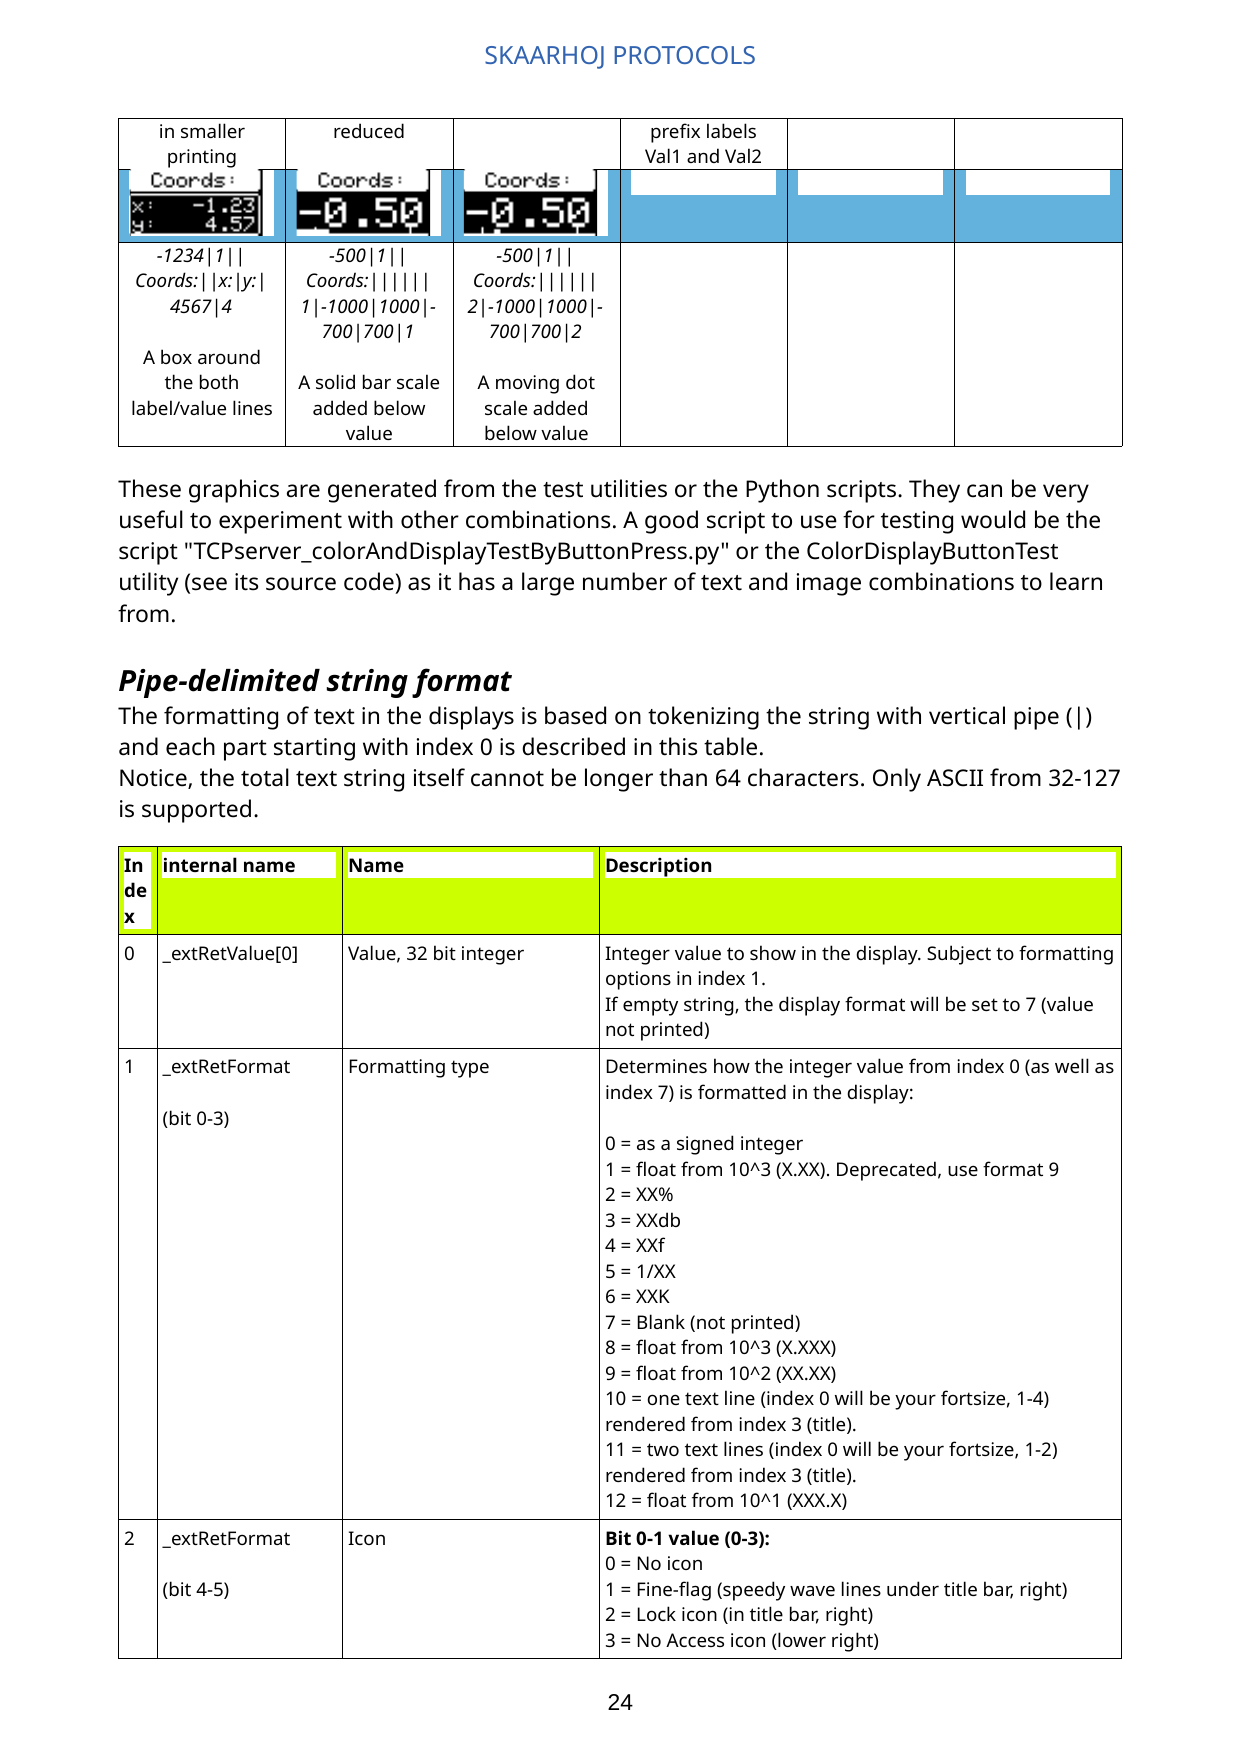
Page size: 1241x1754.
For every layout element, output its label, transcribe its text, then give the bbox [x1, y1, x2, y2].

table_cell [119, 170, 285, 242]
picture [129, 169, 263, 236]
table_cell [955, 119, 1122, 169]
picture [296, 169, 431, 236]
table_header Name [343, 847, 599, 934]
table_cell -500|1||Coords:||||||1|-1000|1000|-700|700|1 A solid bar scale added below value [286, 243, 297, 446]
table_cell Formatting type [343, 1049, 599, 1519]
table_cell Bit 0-1 value (0-3): 0 = No icon 1 = Fine-flag (speedy wave lines under title bar, right) 2 = Lock icon (in title bar, right) 3 = No Access icon (lower right) [600, 1520, 1121, 1658]
table_cell |||||Text1Label|Text2Label Printing two labels - automatically the size is reduced [286, 119, 453, 169]
table_cell Value, 32 bit integer [343, 935, 599, 1048]
table_cell 1 [119, 1049, 157, 1519]
text Notice, the total text string itself cannot be longer than 64 characters. Only ASCII from 32-127 is supported. [118, 762, 1122, 825]
table_cell [621, 170, 787, 242]
table_header internal name [158, 847, 342, 934]
table_cell _extRetFormat (bit 4-5) [158, 1520, 342, 1658]
table_cell _extRetValue[0] [158, 935, 342, 1048]
subtitle Pipe-delimited string format [118, 660, 1122, 700]
table_cell -500|1||Coords:||||||2|-1000|1000|-700|700|2 A moving dot scale added below value [608, 243, 620, 446]
table_cell [621, 243, 787, 446]
table_cell Integer value to show in the display. Subject to formatting options in index 1. If empty string, the display format will be set to 7 (value not printed) [600, 935, 1121, 1048]
picture [463, 169, 598, 236]
table_cell [788, 243, 954, 446]
table_cell 0 [119, 935, 157, 1048]
table_cell -1234|1||Coords:||x:|y:|4567|4 A box around the both label/value lines [119, 243, 285, 446]
table_header Index [119, 847, 157, 934]
table_cell _extRetFormat (bit 0-3) [158, 1049, 342, 1519]
table_cell [955, 170, 1122, 242]
table_cell -500|1||Coords:||||||1|-1000|1000|-700|700|1 A solid bar scale added below value [441, 243, 453, 446]
table_cell ||||||Text2Label Printing only the second line - automatically the size is reduced [454, 119, 620, 169]
table_cell 2 [119, 1520, 157, 1658]
table_cell Icon [343, 1520, 599, 1658]
table_cell [454, 170, 620, 242]
table_cell [788, 119, 954, 169]
table_header Description [600, 847, 1121, 934]
table_cell [788, 170, 954, 242]
table_cell -500|1||Coords:||||||2|-1000|1000|-700|700|2 A moving dot scale added below value [454, 243, 464, 446]
text The formatting of text in the displays is based on tokenizing the string with vertical pipe (|) and each part starting with index 0 is described in this table. [118, 700, 1122, 762]
table_cell [955, 243, 1122, 446]
table_cell Determines how the integer value from index 0 (as well as index 7) is formatted in the display: 0 = as a signed integer 1 = float from 10^3 (X.XX). Deprecated, use format 9 2 = XX% 3 = XXdb 4 = XXf 5 = 1/XX 6 = XXK 7 = Blank (not printed) 8 = float from 10^3 (X.XXX) 9 = float from 10^2 (XX.XX) 10 = one text line (index 0 will be your fortsize, 1-4) rendered from index 3 (title). 11 = two text lines (index 0 will be your fortsize, 1-2) rendered from index 3 (title). 12 = float from 10^1 (XXX.X) [600, 1049, 1121, 1519]
text These graphics are generated from the test utilities or the Python scripts. They can be very useful to experiment with other combinations. A good script to use for testing would be the script "TCPserver_colorAndDisplayTestByButtonPress.py" or the ColorDisplayButtonTest utility (see its source code) as it has a large number of text and image combinations to learn from. [118, 472, 1122, 629]
table_cell [286, 170, 453, 242]
